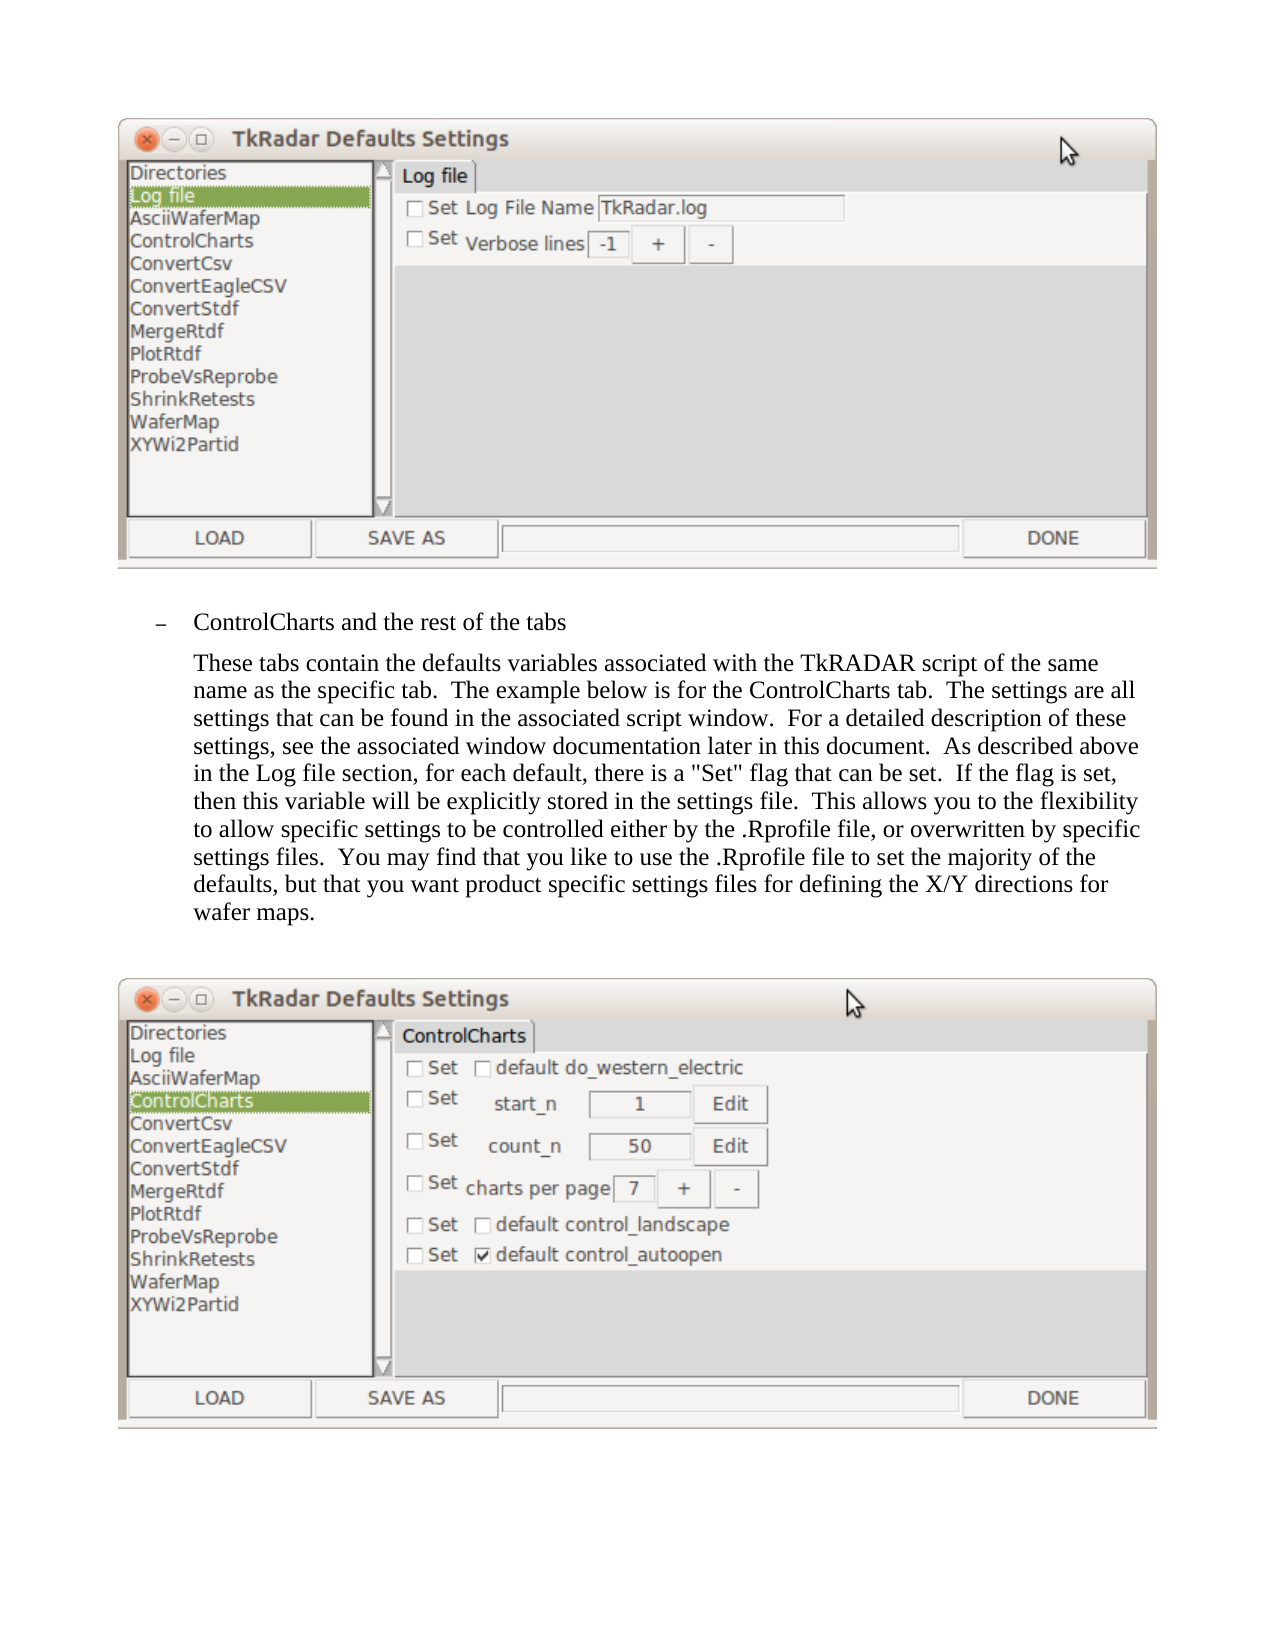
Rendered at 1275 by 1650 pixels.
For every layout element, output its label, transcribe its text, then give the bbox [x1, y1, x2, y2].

picture [118, 978, 1157, 1429]
picture [118, 118, 1157, 569]
list These tabs contain the defaults variables associated with the TkRADAR script of the same name as the specific tab. The example below is for the ControlCharts tab. The settings are all settings that can be found in the associated script window. For a detailed description of these settings, see the associated window documentation later in this document. As described above in the Log file section, for each default, there is a "Set" flag that can be set. If the flag is set, then this variable will be explicitly stored in the settings file. This allows you to the flexibility to allow specific settings to be controlled either by the .Rprofile file, or overwritten by specific settings files. You may find that you like to use the .Rprofile file to set the majority of the defaults, but that you want product specific settings files for defining the X/Y directions for wafer maps. [156, 649, 1157, 926]
list ControlCharts and the rest of the tabs [156, 608, 1157, 636]
